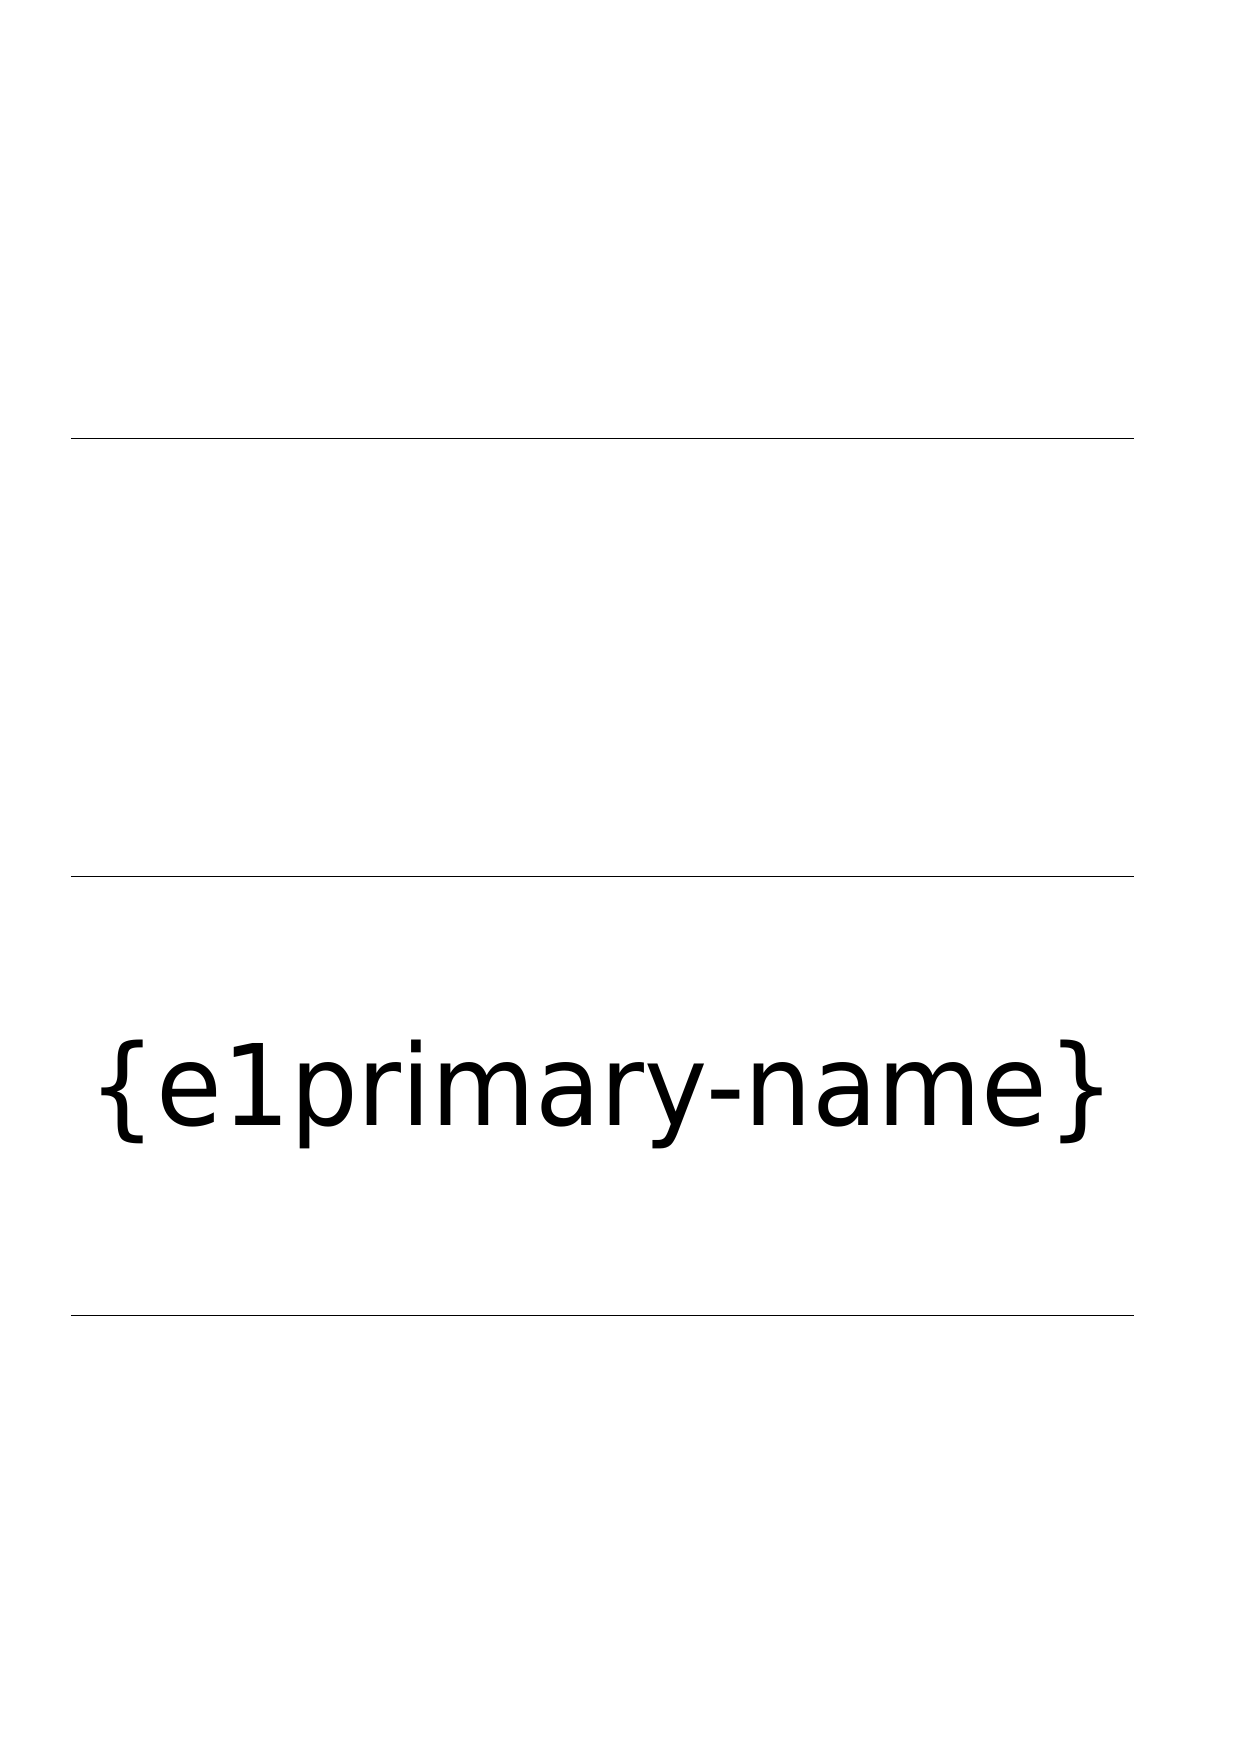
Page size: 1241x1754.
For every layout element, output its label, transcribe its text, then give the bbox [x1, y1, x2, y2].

table_cell [71, 439, 1134, 876]
table_cell {e1primary-name} [71, 877, 1134, 1315]
table_header [71, 118, 1134, 438]
table_cell [71, 1316, 1134, 1635]
